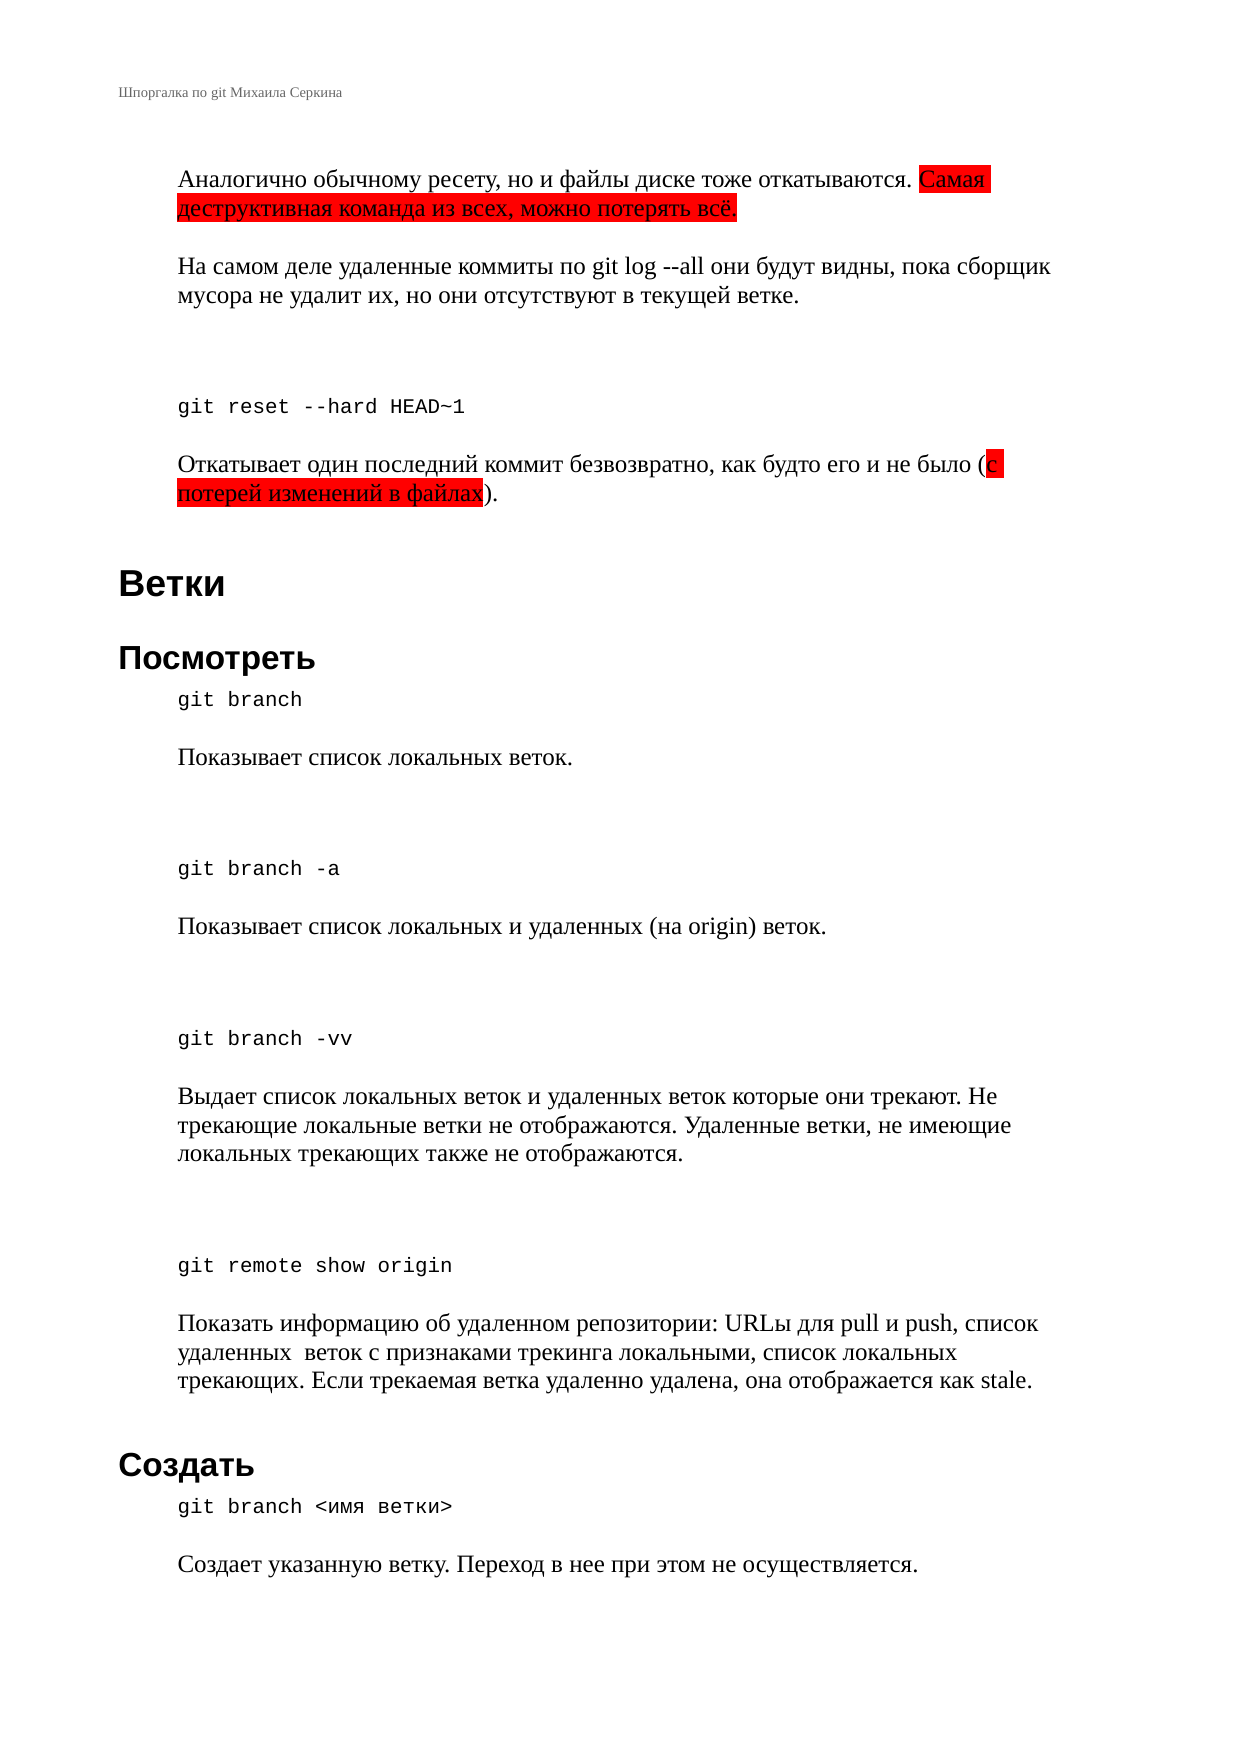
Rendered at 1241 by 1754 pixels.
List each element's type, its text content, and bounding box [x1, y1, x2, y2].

text Показывает список локальных и удаленных (на origin) веток. [177, 911, 1063, 940]
text Создает указанную ветку. Переход в нее при этом не осуществляется. [177, 1549, 1063, 1577]
text git branch -a [177, 858, 1063, 882]
text Откатывает один последний коммит безвозвратно, как будто его и не было (с потерей изменений в файлах). [177, 449, 1063, 507]
text Выдает список локальных веток и удаленных веток которые они трекают. Не трекающие локальные ветки не отображаются. Удаленные ветки, не имеющие локальных трекающих также не отображаются. [177, 1081, 1063, 1167]
text git reset --hard HEAD~1 [177, 396, 1063, 420]
text git branch <имя ветки> [177, 1496, 1063, 1519]
subtitle Ветки [118, 561, 1122, 604]
text git branch [177, 689, 1063, 712]
text git remote show origin [177, 1255, 1063, 1279]
text git branch -vv [177, 1028, 1063, 1052]
text Аналогично обычному ресету, но и файлы диске тоже откатываются. Самая деструктивная команда из всех, можно потерять всё. [177, 164, 1063, 222]
subtitle Посмотреть [118, 638, 1122, 676]
text На самом деле удаленные коммиты по git log --all они будут видны, пока сборщик мусора не удалит их, но они отсутствуют в текущей ветке. [177, 251, 1063, 309]
subtitle Создать [118, 1445, 1122, 1483]
text Показывает список локальных веток. [177, 742, 1063, 771]
text Показать информацию об удаленном репозитории: URLы для pull и push, список удаленных веток с признаками трекинга локальными, список локальных трекающих. Если трекаемая ветка удаленно удалена, она отображается как stale. [177, 1308, 1063, 1394]
